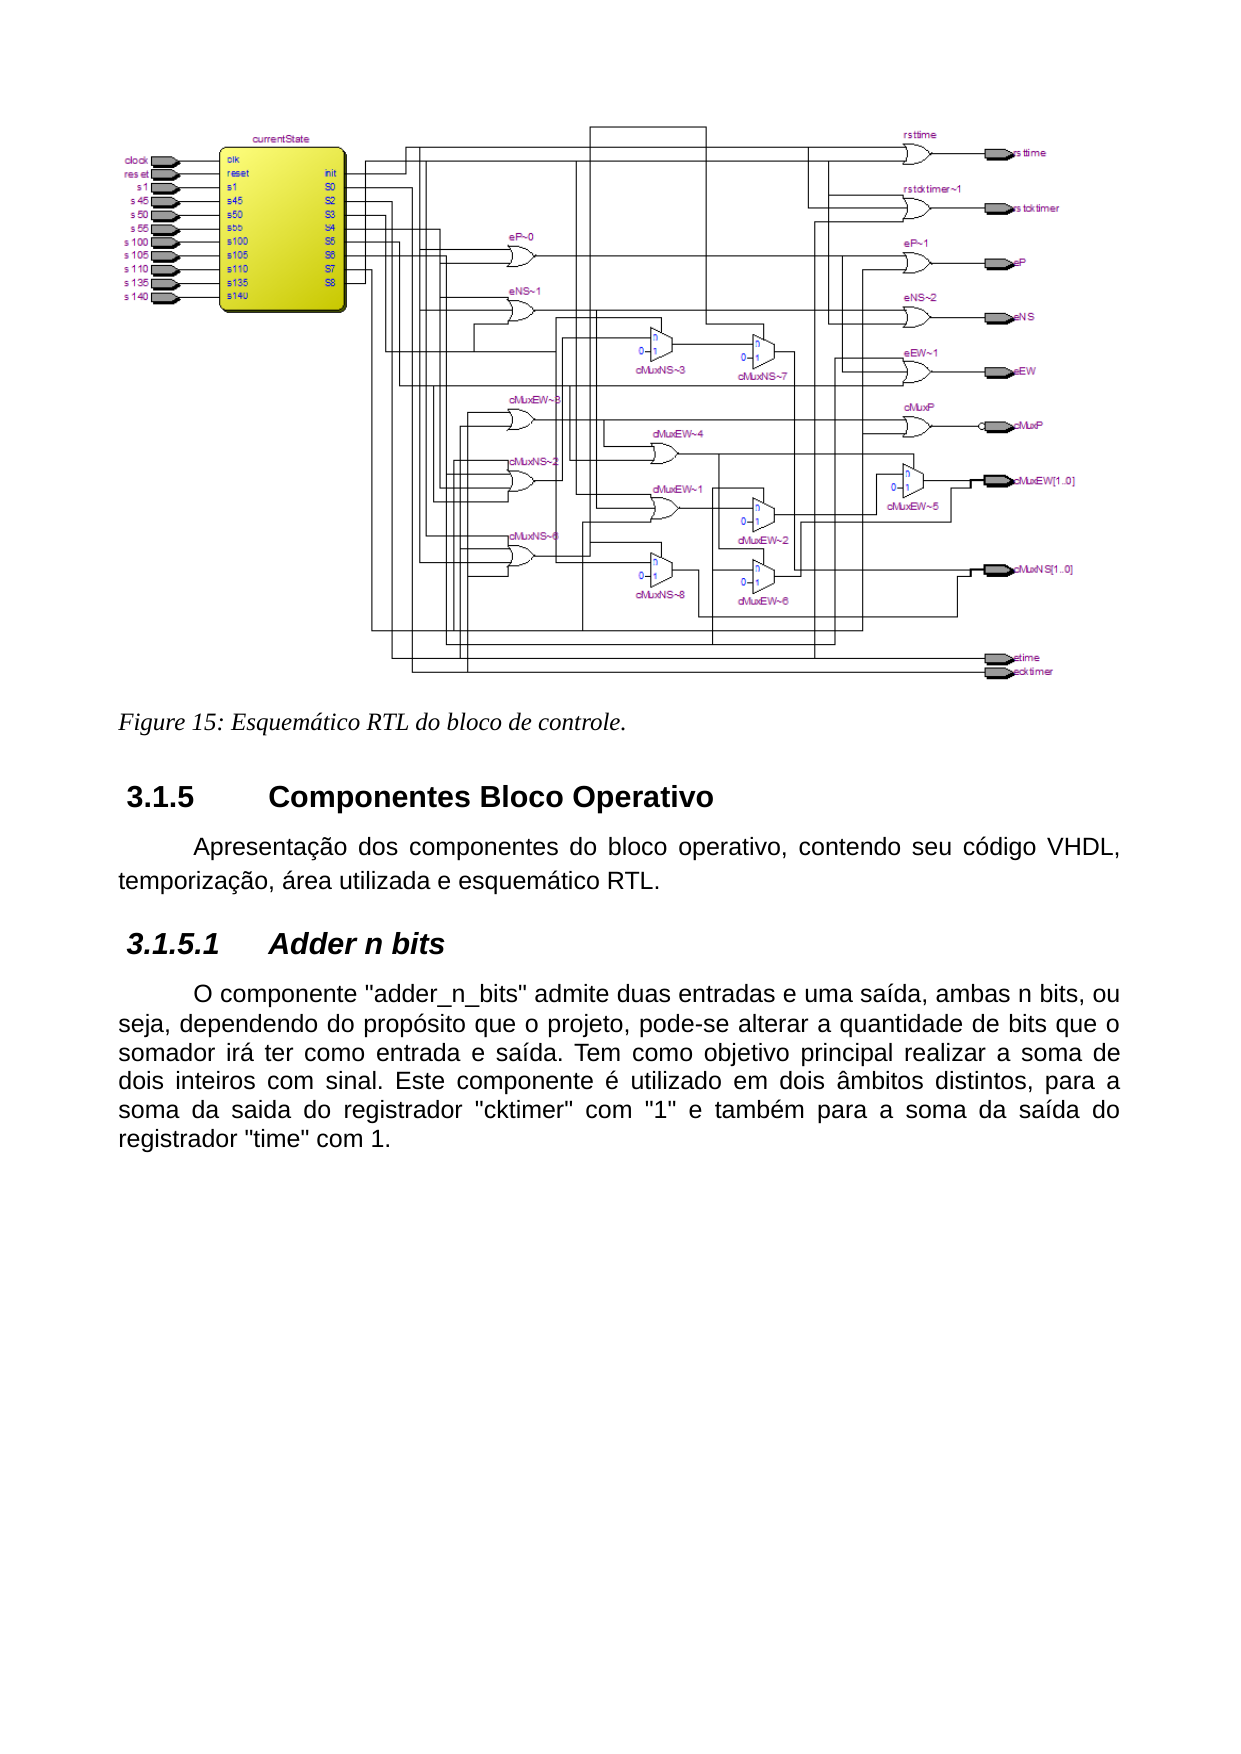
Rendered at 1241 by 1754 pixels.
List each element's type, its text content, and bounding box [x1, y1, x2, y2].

picture [118, 118, 1123, 708]
text O componente "adder_n_bits" admite duas entradas e uma saída, ambas n bits, ou seja, dependendo do propósito que o projeto, pode-se alterar a quantidade de bits que o somador irá ter como entrada e saída. Tem como objetivo principal realizar a soma de dois inteiros com sinal. Este componente é utilizado em dois âmbitos distintos, para a soma da saida do registrador "cktimer" com "1" e também para a soma da saída do registrador "time" com 1. [118, 974, 1122, 1152]
text Apresentação dos componentes do bloco operativo, contendo seu código VHDL, temporização, área utilizada e esquemático RTL. [118, 827, 1122, 895]
subtitle Componentes Bloco Operativo [118, 779, 1122, 814]
text Figure 3.3: Esquemático RTL do bloco de controle. [118, 708, 1122, 736]
subtitle Adder n bits [118, 926, 1122, 961]
